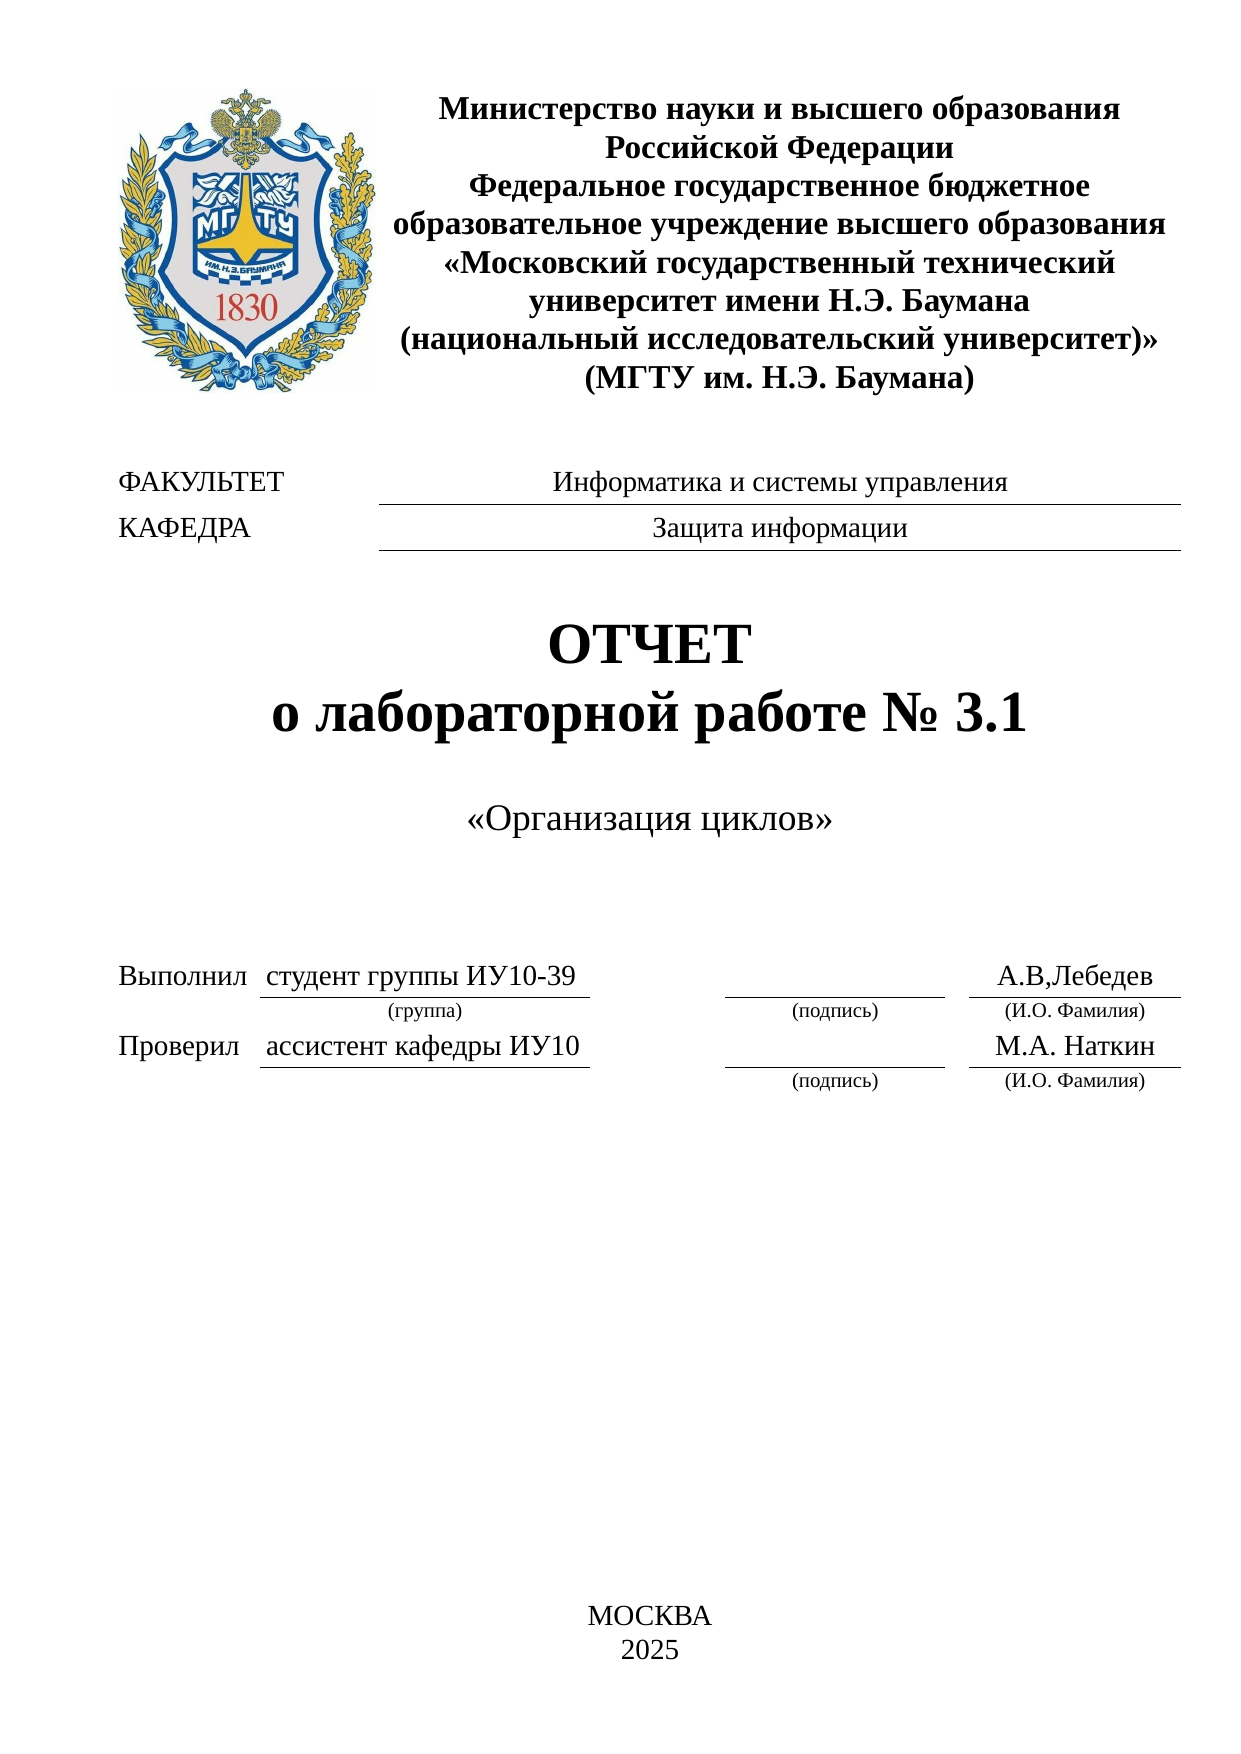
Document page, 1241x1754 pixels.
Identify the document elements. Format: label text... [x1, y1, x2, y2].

table_cell М.А. Наткин [969, 1022, 1181, 1067]
table_cell [945, 997, 969, 1022]
table_header А.В,Лебедев [969, 952, 1181, 997]
table_cell (И.О. Фамилия) [969, 998, 1181, 1022]
table_header [590, 952, 725, 997]
table_cell (подпись) [725, 1068, 945, 1092]
table_cell [590, 1067, 725, 1092]
table_cell [945, 1067, 969, 1092]
table_cell [590, 1022, 725, 1067]
table_header Выполнил [118, 952, 260, 997]
subtitle «Организация циклов» [118, 796, 1181, 839]
title ОТЧЕТ о лабораторной работе № 3.1 [118, 609, 1181, 743]
table_cell [945, 1022, 969, 1067]
table_header студент группы ИУ10-39 [260, 952, 589, 997]
table_cell ассистент кафедры ИУ10 [260, 1022, 589, 1067]
table_cell (И.О. Фамилия) [969, 1068, 1181, 1092]
picture [118, 88, 376, 393]
table_cell [118, 997, 260, 1022]
table_header ФАКУЛЬТЕТ [118, 459, 379, 504]
table_cell КАФЕДРА [118, 504, 379, 550]
table_cell [725, 1022, 945, 1067]
table_cell [260, 1068, 589, 1092]
table_header [725, 952, 945, 997]
table_cell [118, 1067, 260, 1092]
table_header [945, 952, 969, 997]
table_cell Проверил [118, 1022, 260, 1067]
table_cell (подпись) [725, 998, 945, 1022]
table_header Информатика и системы управления [379, 459, 1181, 504]
table_cell (группа) [260, 998, 589, 1022]
table_cell [590, 997, 725, 1022]
table_cell Защита информации [379, 505, 1181, 550]
